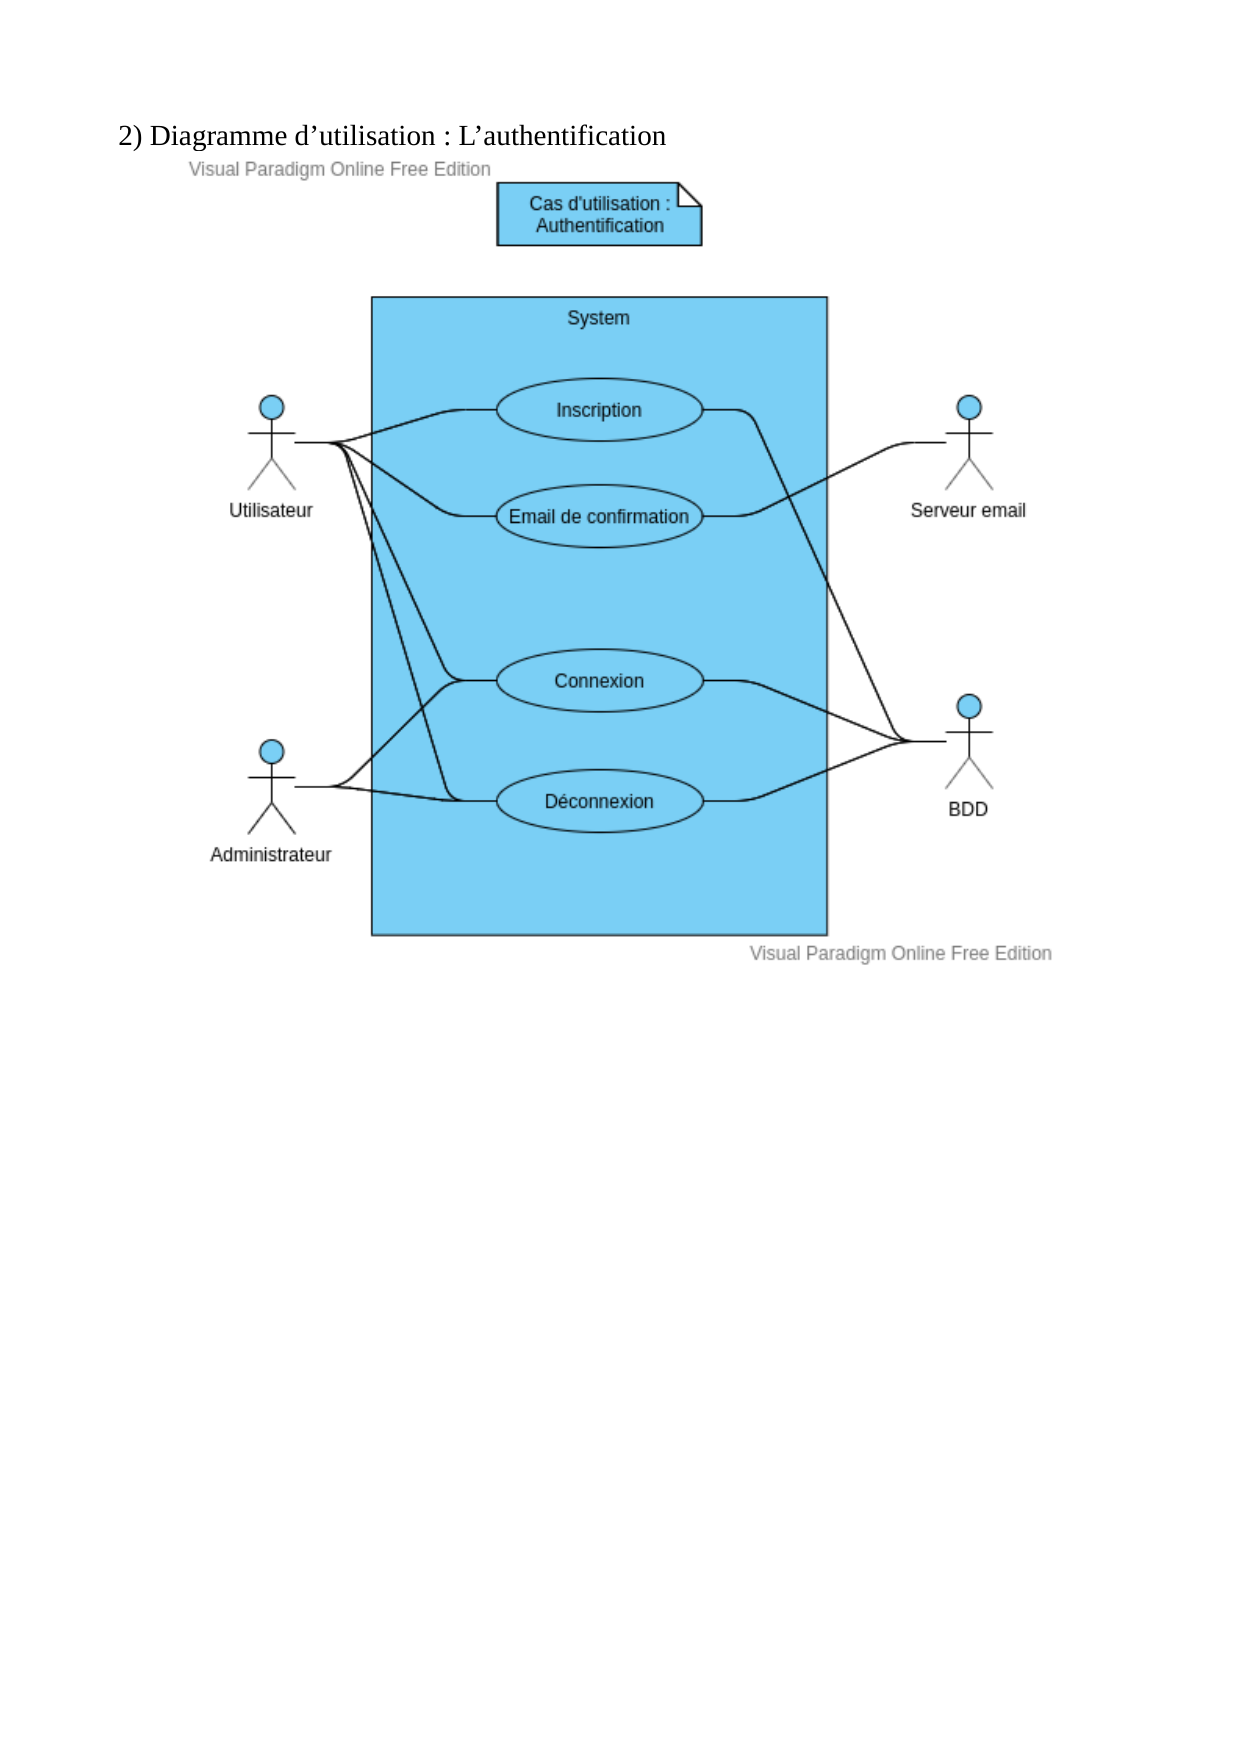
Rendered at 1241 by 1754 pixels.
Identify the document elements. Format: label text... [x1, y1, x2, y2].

text 2) Diagramme d’utilisation : L’authentification [118, 118, 1122, 152]
picture [179, 151, 1061, 968]
